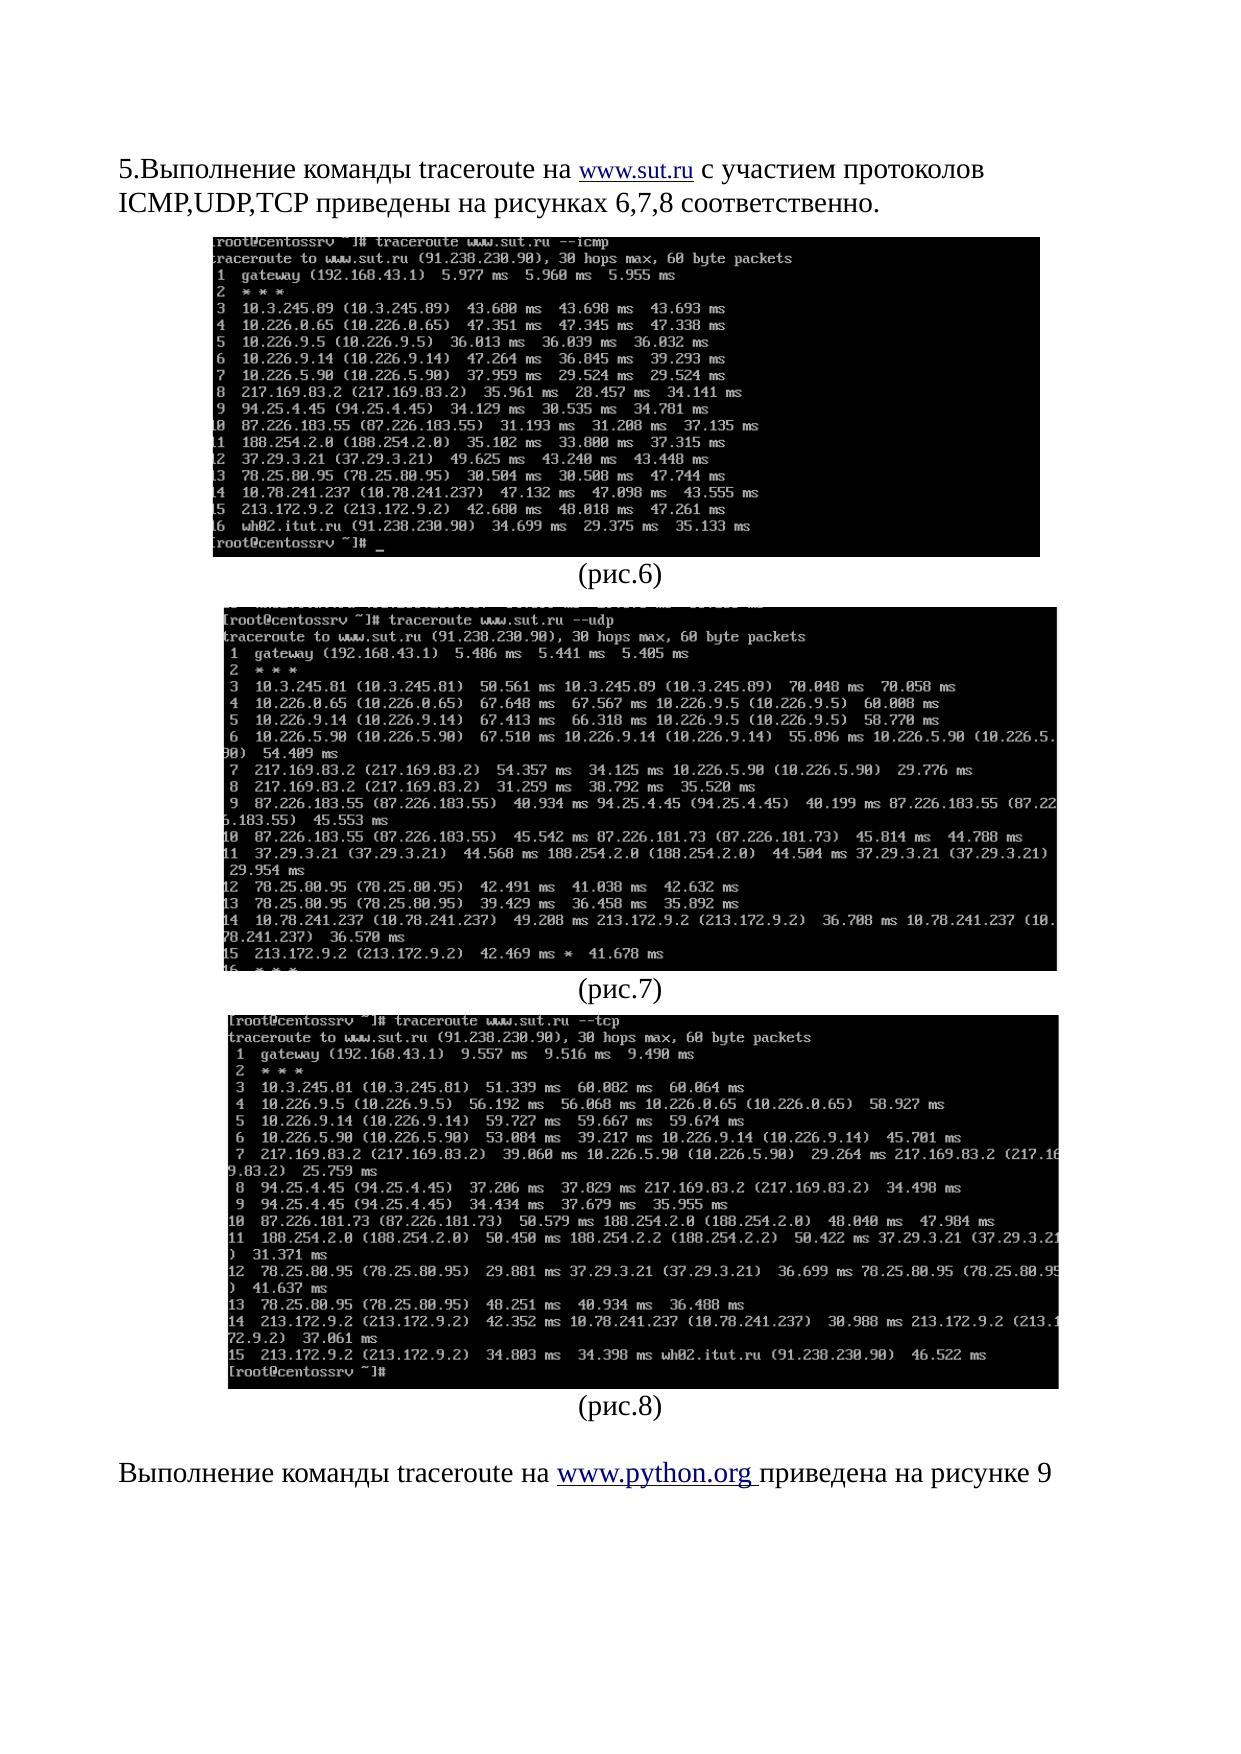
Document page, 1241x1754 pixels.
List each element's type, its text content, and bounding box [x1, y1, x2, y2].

text Выполнение команды traceroute на www.python.org приведена на рисунке 9 [118, 1456, 1122, 1489]
text (рис.8) [118, 1004, 1122, 1422]
picture [226, 1015, 1059, 1389]
picture [223, 607, 1060, 971]
text 5.Выполнение команды traceroute на www.sut.ru с участием протоколов ICMP,UDP,TCP приведены на рисунках 6,7,8 соответственно. [118, 152, 1122, 219]
text (рис.6) [118, 219, 1122, 590]
picture [212, 237, 1040, 557]
text (рис.7) [118, 590, 1122, 1004]
